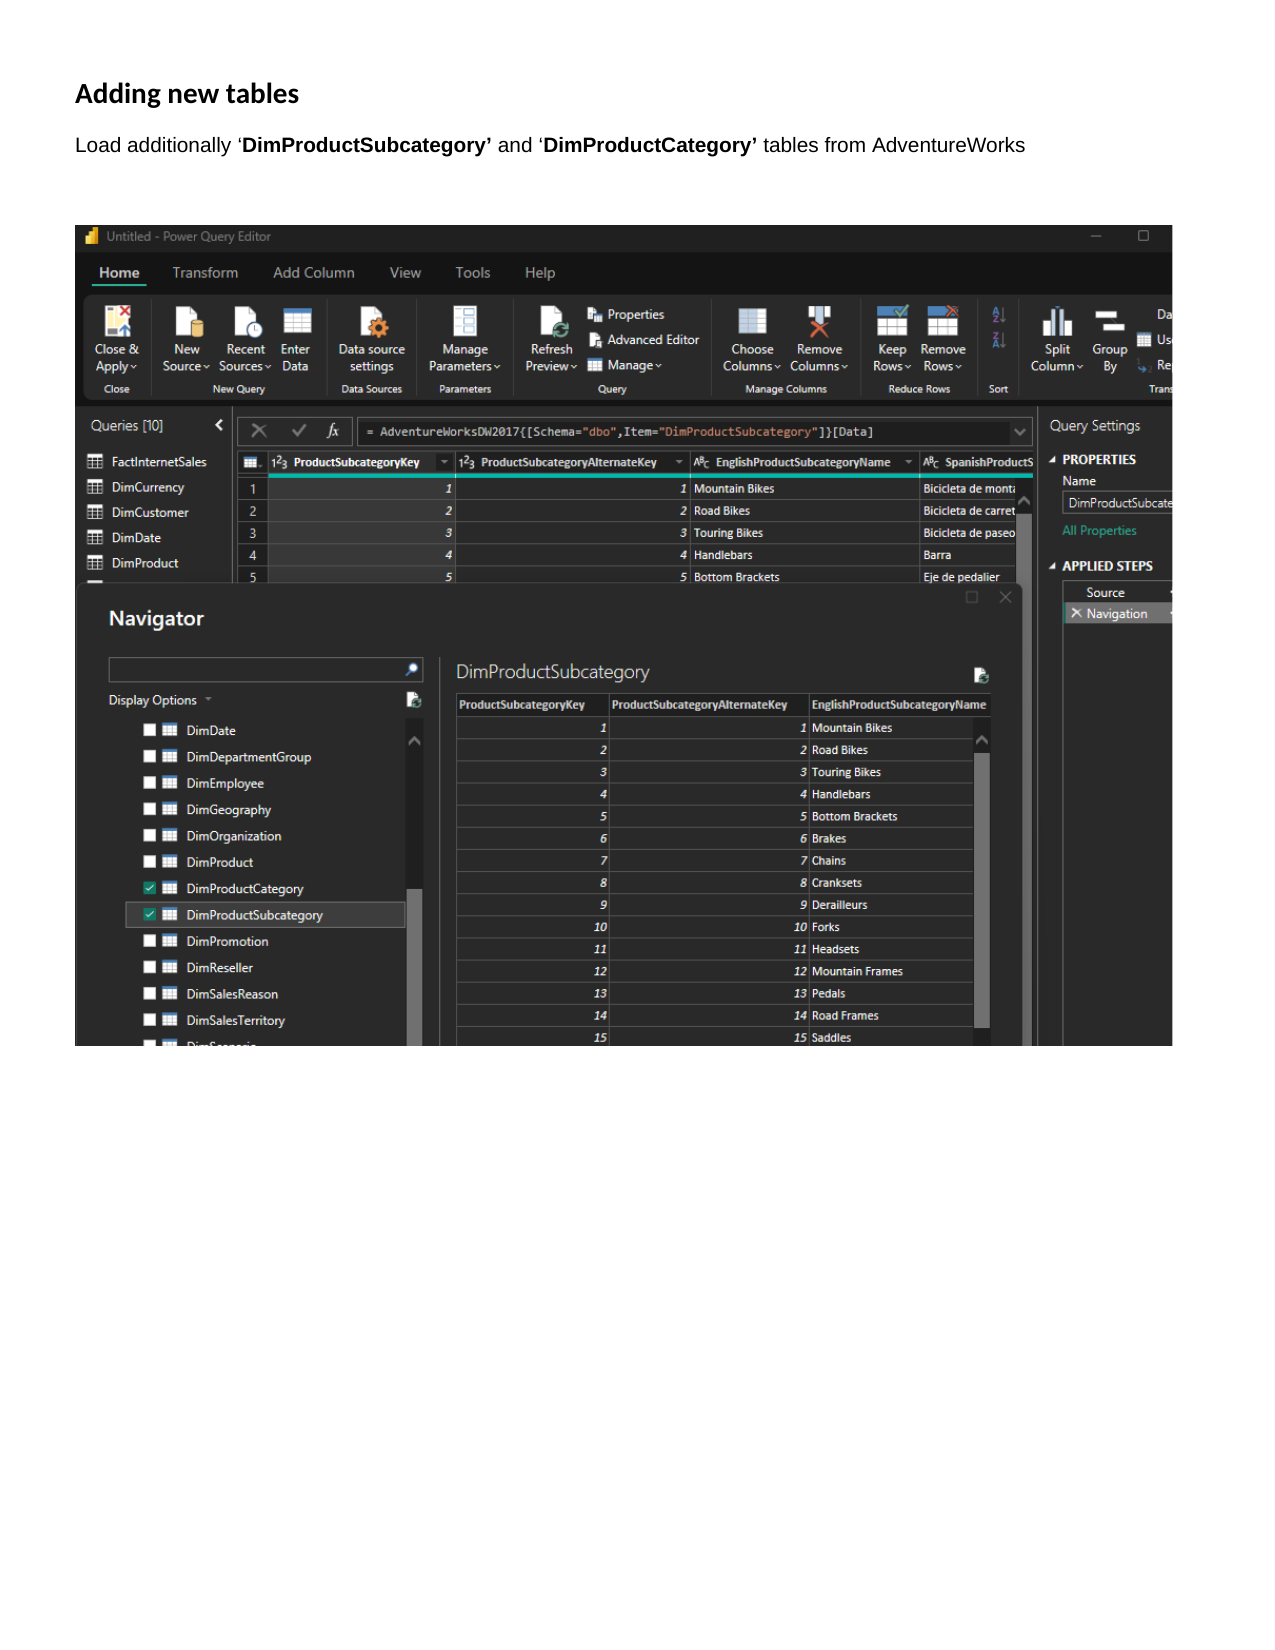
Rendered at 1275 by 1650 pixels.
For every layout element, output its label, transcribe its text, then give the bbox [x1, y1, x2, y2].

text Adding new tables [75, 75, 1200, 111]
text Load additionally ‘DimProductSubcategory’ and ‘DimProductCategory’ tables from AdventureWorks [75, 133, 1200, 157]
